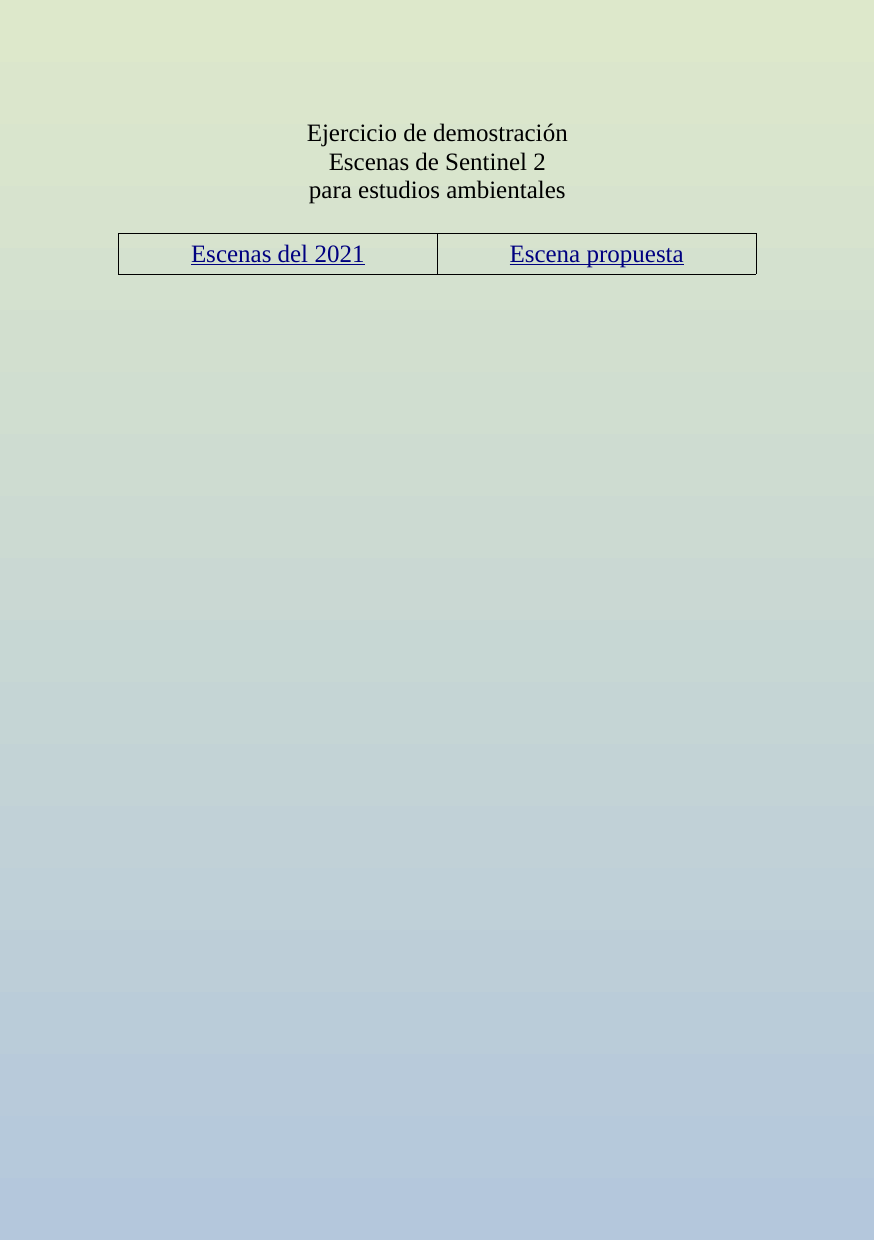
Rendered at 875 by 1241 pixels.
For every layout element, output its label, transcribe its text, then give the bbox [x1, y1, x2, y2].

text Ejercicio de demostración [118, 118, 756, 147]
text Escenas de Sentinel 2 [118, 147, 756, 176]
table_header Escena propuesta [438, 234, 756, 273]
table_header Escenas del 2021 [119, 234, 437, 273]
text para estudios ambientales [118, 176, 756, 204]
